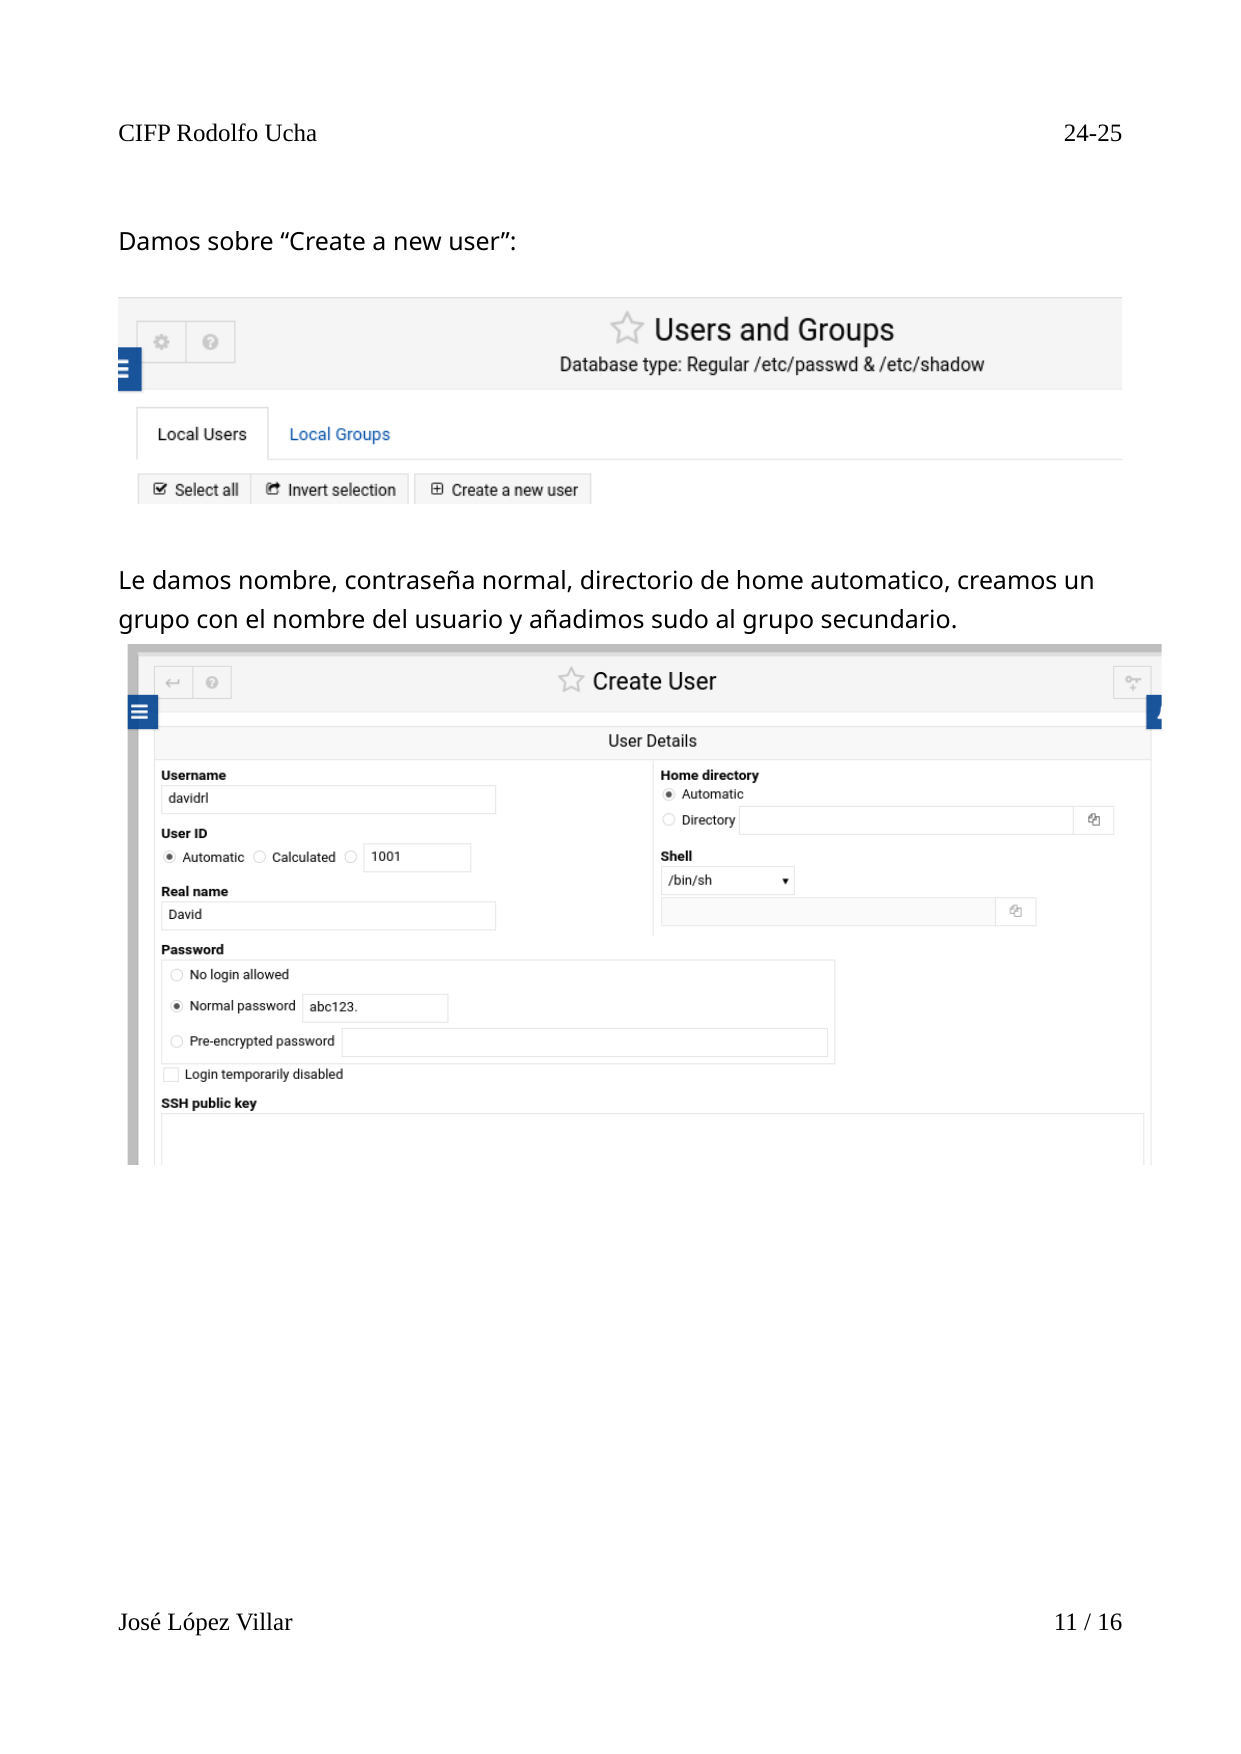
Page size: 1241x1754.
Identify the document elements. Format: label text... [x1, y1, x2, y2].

text Damos sobre “Create a new user”: [118, 224, 1122, 258]
picture [127, 644, 1162, 1165]
text Le damos nombre, contraseña normal, directorio de home automatico, creamos un grupo con el nombre del usuario y añadimos sudo al grupo secundario. [118, 562, 1122, 636]
picture [118, 297, 1123, 504]
